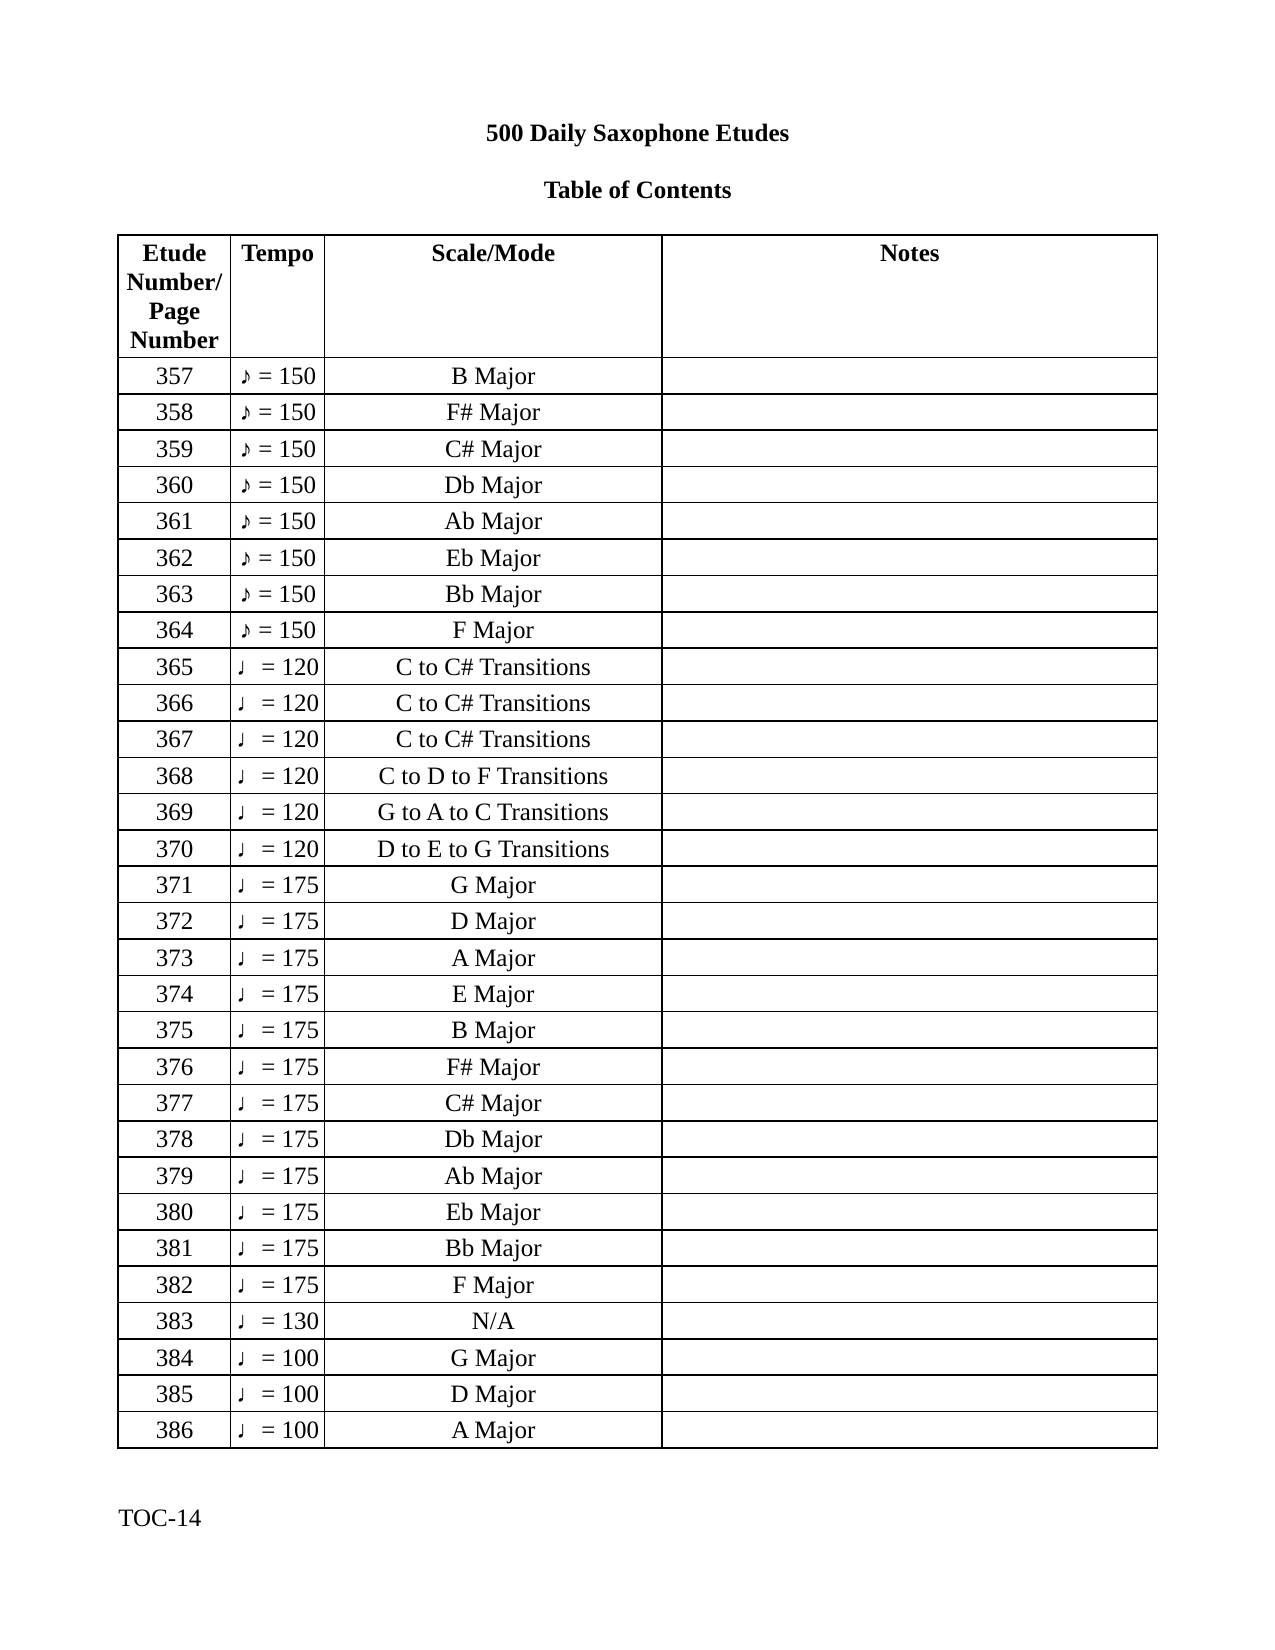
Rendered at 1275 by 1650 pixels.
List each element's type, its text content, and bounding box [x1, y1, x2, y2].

table_cell ♩= 175 [231, 976, 324, 1011]
table_cell F# Major [325, 1049, 661, 1083]
table_cell D Major [325, 1376, 661, 1411]
table_cell ♩= 100 [231, 1376, 324, 1411]
table_cell 368 [119, 758, 230, 793]
table_cell [663, 1340, 1157, 1374]
table_cell 378 [119, 1122, 230, 1156]
table_cell 357 [119, 358, 230, 393]
table_cell [663, 940, 1157, 974]
table_cell 376 [119, 1049, 230, 1083]
table_cell [663, 1267, 1157, 1302]
table_cell 366 [119, 685, 230, 720]
table_cell [663, 976, 1157, 1011]
table_cell ♩= 120 [231, 758, 324, 793]
table_cell ♪ = 150 [231, 395, 324, 429]
table_cell [663, 1122, 1157, 1156]
table_cell N/A [325, 1303, 661, 1338]
table_cell [663, 903, 1157, 938]
table_header Notes [663, 236, 1157, 356]
table_cell [663, 1049, 1157, 1083]
table_cell [663, 758, 1157, 793]
table_cell Eb Major [325, 540, 661, 574]
table_cell G Major [325, 867, 661, 902]
table_cell C to C# Transitions [325, 685, 661, 720]
table_cell [663, 431, 1157, 466]
table_cell ♪ = 150 [231, 358, 324, 393]
table_header Tempo [231, 236, 324, 356]
table_cell ♩= 175 [231, 1231, 324, 1265]
table_cell [663, 1303, 1157, 1338]
table_cell C to C# Transitions [325, 649, 661, 684]
table_cell G to A to C Transitions [325, 794, 661, 829]
table_cell C to C# Transitions [325, 722, 661, 756]
table_cell ♩= 175 [231, 903, 324, 938]
table_cell Ab Major [325, 503, 661, 538]
table_cell ♩= 175 [231, 1122, 324, 1156]
table_cell [663, 1158, 1157, 1193]
table_cell Db Major [325, 1122, 661, 1156]
table_cell 364 [119, 613, 230, 647]
table_cell ♩= 175 [231, 1158, 324, 1193]
table_cell [663, 576, 1157, 611]
table_cell [663, 794, 1157, 829]
table_cell Ab Major [325, 1158, 661, 1193]
table_cell [663, 1194, 1157, 1229]
table_cell 374 [119, 976, 230, 1011]
table_cell Bb Major [325, 1231, 661, 1265]
table_cell ♩= 100 [231, 1412, 324, 1447]
table_cell B Major [325, 358, 661, 393]
table_cell ♩= 175 [231, 1012, 324, 1047]
table_cell 371 [119, 867, 230, 902]
table_cell 375 [119, 1012, 230, 1047]
table_cell F Major [325, 613, 661, 647]
table_cell ♩= 120 [231, 649, 324, 684]
table_cell [663, 1231, 1157, 1265]
table_cell ♩= 175 [231, 1085, 324, 1120]
table_cell 359 [119, 431, 230, 466]
table_cell 365 [119, 649, 230, 684]
table_cell [663, 831, 1157, 865]
table_cell C# Major [325, 431, 661, 466]
table_cell C# Major [325, 1085, 661, 1120]
table_cell ♪ = 150 [231, 613, 324, 647]
table_header Scale/Mode [325, 236, 661, 356]
table_cell 379 [119, 1158, 230, 1193]
table_cell 377 [119, 1085, 230, 1120]
table_cell ♩= 100 [231, 1340, 324, 1374]
table_cell 367 [119, 722, 230, 756]
table_cell [663, 722, 1157, 756]
table_cell 358 [119, 395, 230, 429]
table_cell ♩= 175 [231, 1267, 324, 1302]
table_cell 384 [119, 1340, 230, 1374]
table_cell 363 [119, 576, 230, 611]
table_cell F Major [325, 1267, 661, 1302]
table_cell 383 [119, 1303, 230, 1338]
table_cell ♪ = 150 [231, 576, 324, 611]
table_cell [663, 540, 1157, 574]
table_cell ♩= 175 [231, 940, 324, 974]
table_header Etude Number/ Page Number [119, 236, 230, 356]
table_cell 362 [119, 540, 230, 574]
table_cell ♩= 175 [231, 867, 324, 902]
table_cell [663, 613, 1157, 647]
table_cell 370 [119, 831, 230, 865]
table_cell 380 [119, 1194, 230, 1229]
table_cell [663, 867, 1157, 902]
table_cell ♪ = 150 [231, 431, 324, 466]
table_cell [663, 685, 1157, 720]
table_cell ♪ = 150 [231, 467, 324, 502]
table_cell ♩= 120 [231, 685, 324, 720]
table_cell [663, 395, 1157, 429]
table_cell [663, 1376, 1157, 1411]
table_cell [663, 358, 1157, 393]
table_cell 372 [119, 903, 230, 938]
table_cell [663, 503, 1157, 538]
table_cell D to E to G Transitions [325, 831, 661, 865]
table_cell 361 [119, 503, 230, 538]
table_cell A Major [325, 1412, 661, 1447]
table_cell 373 [119, 940, 230, 974]
table_cell 369 [119, 794, 230, 829]
table_cell 381 [119, 1231, 230, 1265]
table_cell D Major [325, 903, 661, 938]
table_cell C to D to F Transitions [325, 758, 661, 793]
table_cell ♪ = 150 [231, 503, 324, 538]
table_cell 382 [119, 1267, 230, 1302]
table_cell ♩= 175 [231, 1194, 324, 1229]
table_cell [663, 1085, 1157, 1120]
table_cell 386 [119, 1412, 230, 1447]
table_cell [663, 649, 1157, 684]
table_cell ♪ = 150 [231, 540, 324, 574]
table_cell B Major [325, 1012, 661, 1047]
table_cell ♩= 175 [231, 1049, 324, 1083]
table_cell E Major [325, 976, 661, 1011]
table_cell ♩= 120 [231, 831, 324, 865]
table_cell ♩= 120 [231, 722, 324, 756]
table_cell Bb Major [325, 576, 661, 611]
table_cell ♩= 120 [231, 794, 324, 829]
table_cell Eb Major [325, 1194, 661, 1229]
table_cell 385 [119, 1376, 230, 1411]
table_cell G Major [325, 1340, 661, 1374]
table_cell F# Major [325, 395, 661, 429]
table_cell [663, 1412, 1157, 1447]
table_cell [663, 467, 1157, 502]
table_cell [663, 1012, 1157, 1047]
table_cell A Major [325, 940, 661, 974]
table_cell ♩= 130 [231, 1303, 324, 1338]
table_cell 360 [119, 467, 230, 502]
table_cell Db Major [325, 467, 661, 502]
